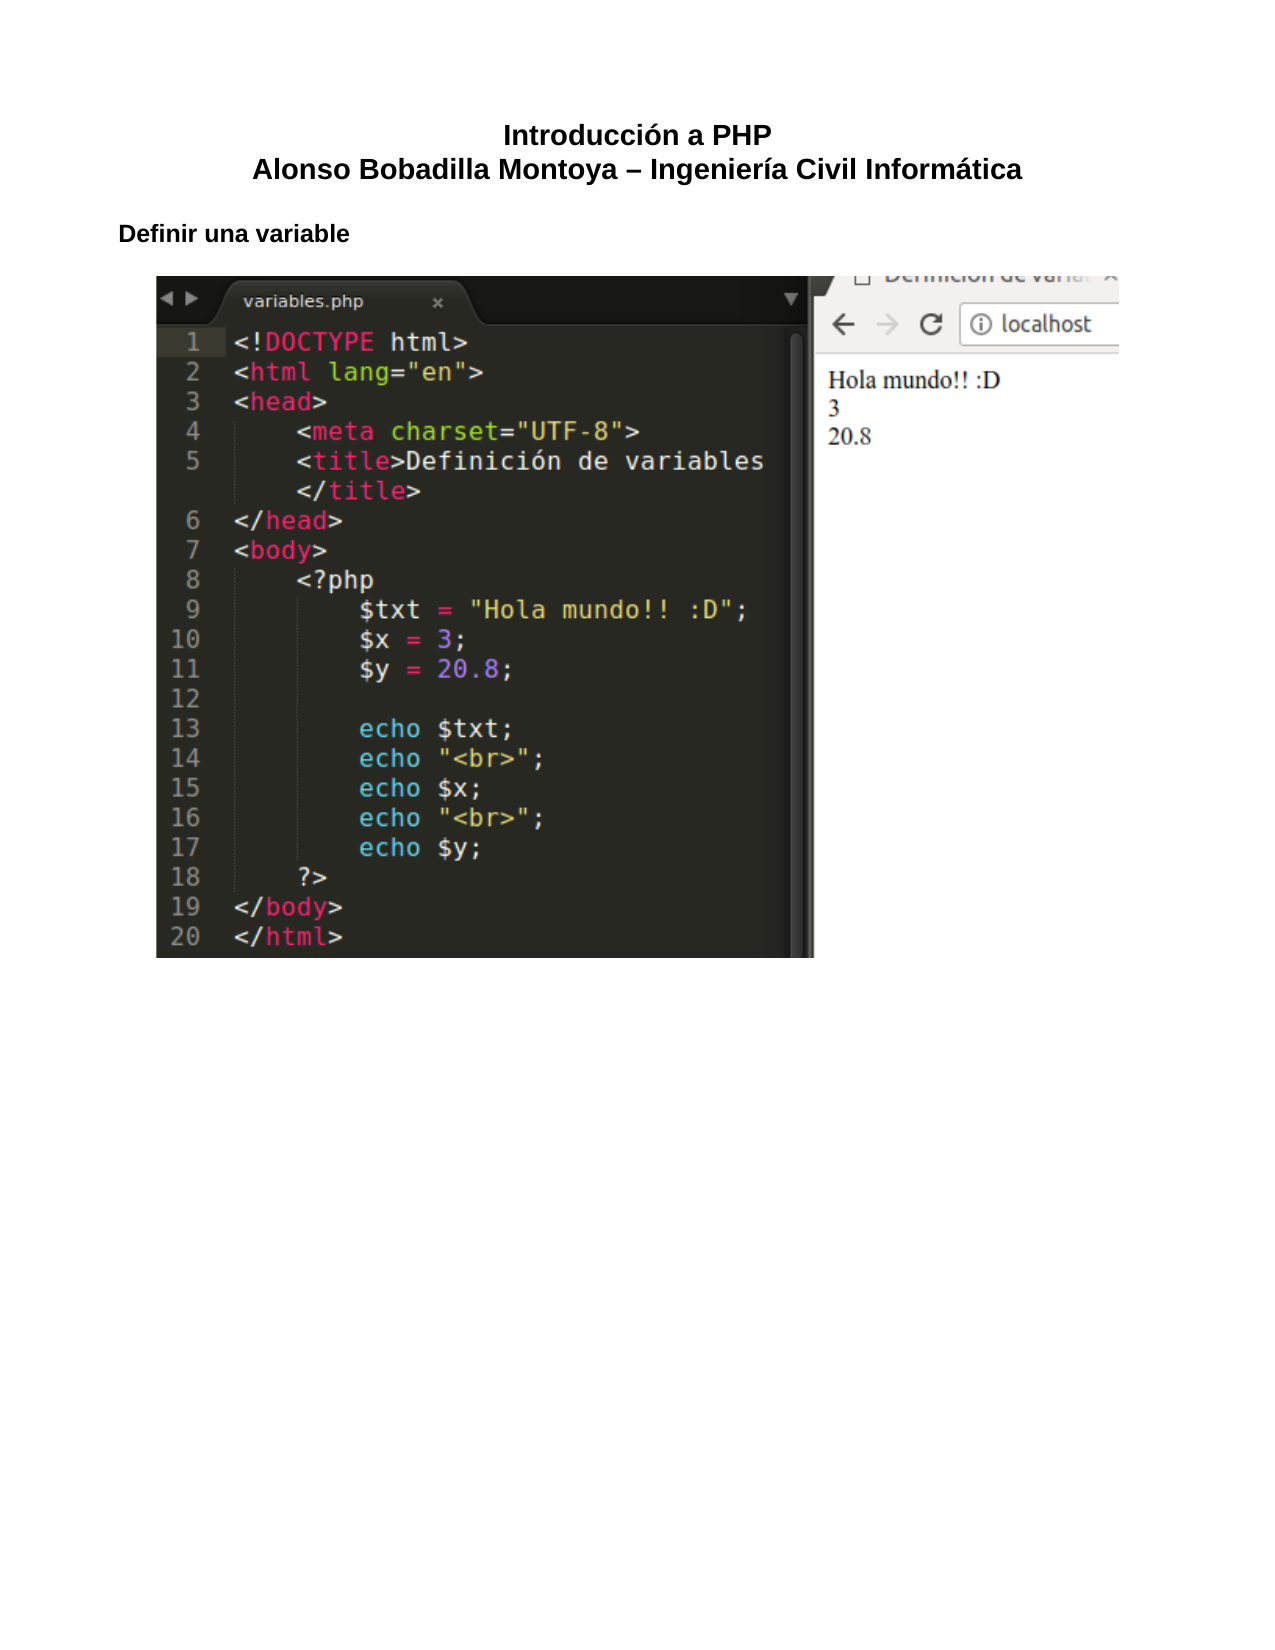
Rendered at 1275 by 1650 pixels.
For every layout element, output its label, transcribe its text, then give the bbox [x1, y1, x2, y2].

picture [156, 276, 1119, 958]
text Definir una variable [118, 219, 1157, 247]
text Alonso Bobadilla Montoya – Ingeniería Civil Informática [118, 152, 1157, 185]
text Introducción a PHP [118, 118, 1157, 152]
